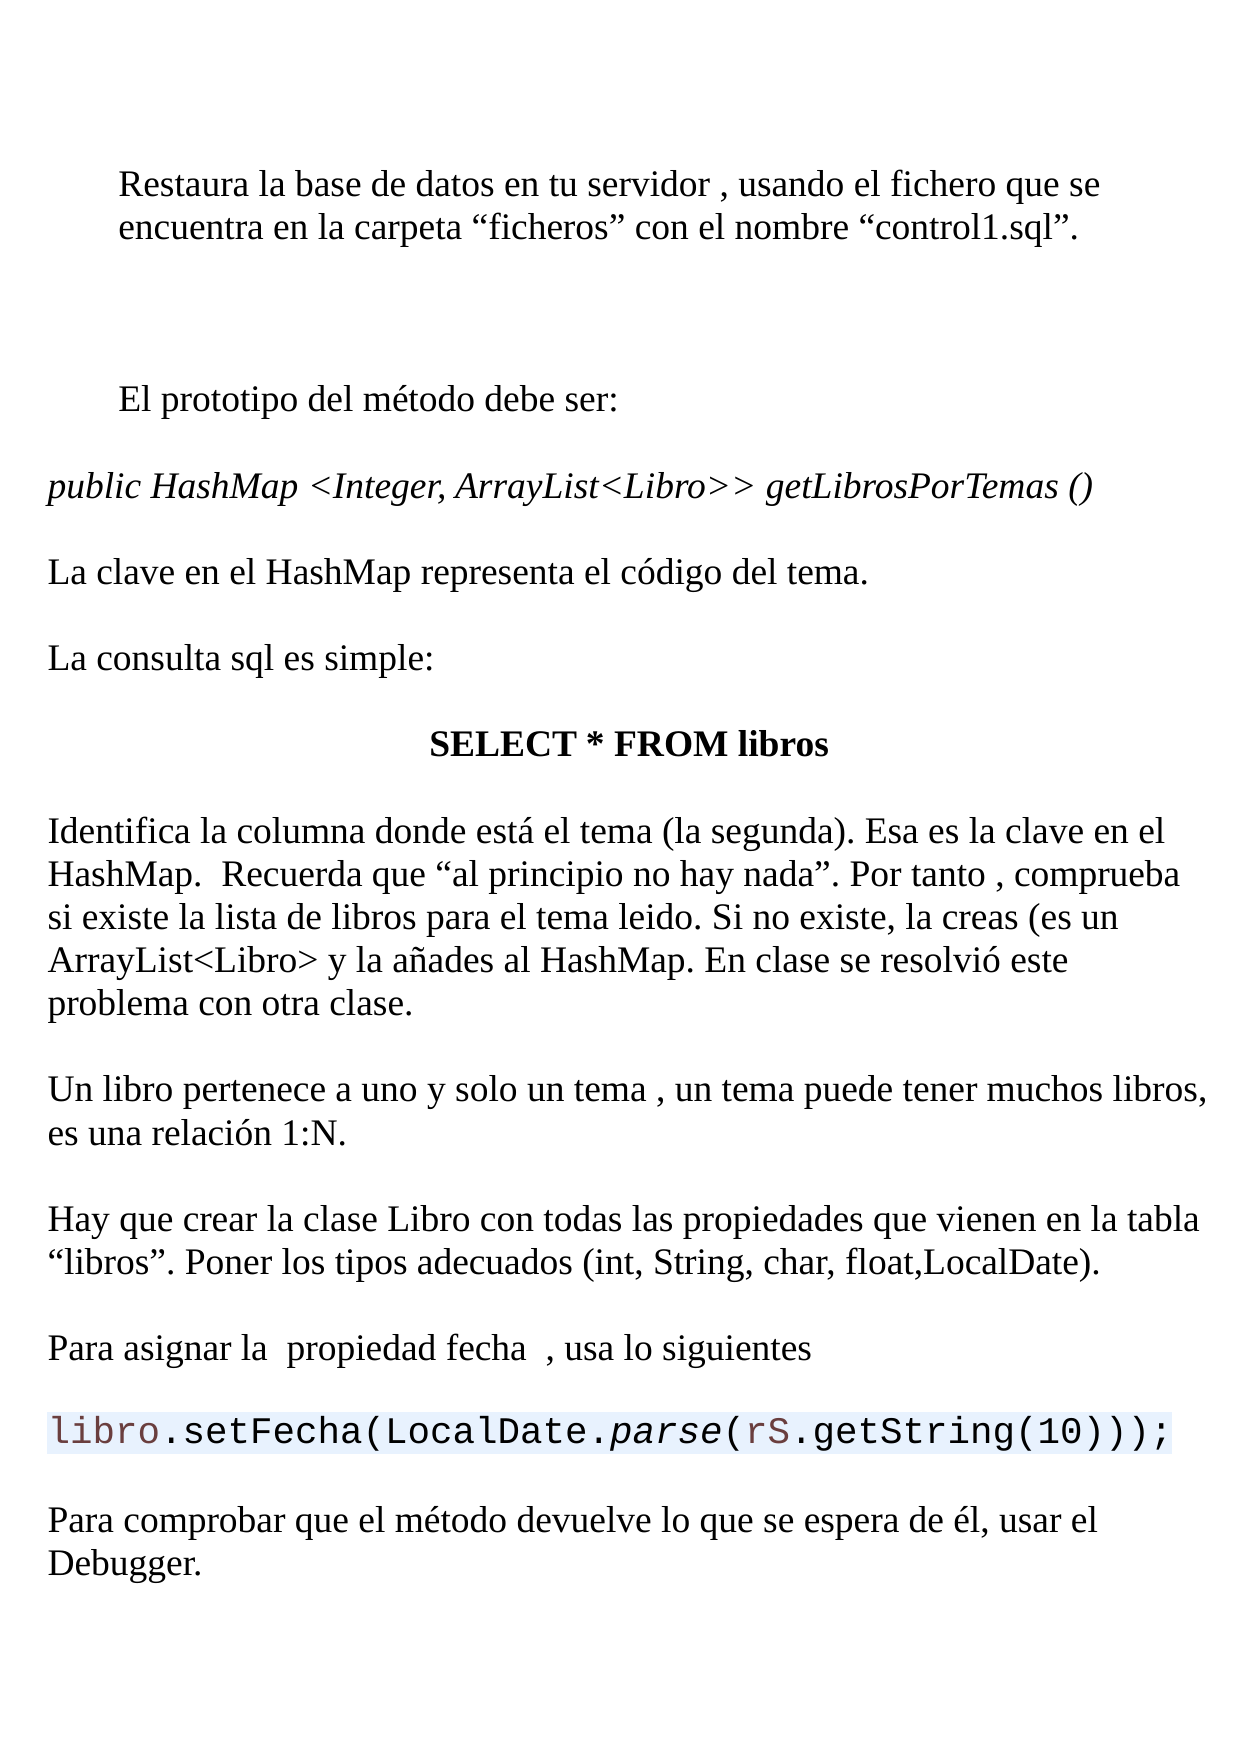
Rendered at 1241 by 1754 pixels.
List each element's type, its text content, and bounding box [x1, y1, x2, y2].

text SELECT * FROM libros [47, 722, 1211, 765]
text libro.setFecha(LocalDate.parse(rS.getString(10))); [47, 1412, 1211, 1454]
text Restaura la base de datos en tu servidor , usando el fichero que se encuentra en la carpeta “ficheros” con el nombre “control1.sql”. [118, 161, 1122, 247]
text La clave en el HashMap representa el código del tema. [47, 549, 1211, 592]
text Hay que crear la clase Libro con todas las propiedades que vienen en la tabla “libros”. Poner los tipos adecuados (int, String, char, float,LocalDate). [47, 1196, 1211, 1282]
text public HashMap <Integer, ArrayList<Libro>> getLibrosPorTemas () [47, 463, 1211, 506]
text Un libro pertenece a uno y solo un tema , un tema puede tener muchos libros, es una relación 1:N. [47, 1067, 1211, 1153]
text El prototipo del método debe ser: [118, 377, 1122, 420]
text Para asignar la propiedad fecha , usa lo siguientes [47, 1326, 1211, 1369]
text Para comprobar que el método devuelve lo que se espera de él, usar el Debugger. [47, 1497, 1211, 1584]
text La consulta sql es simple: [47, 636, 1211, 679]
text Identifica la columna donde está el tema (la segunda). Esa es la clave en el HashMap. Recuerda que “al principio no hay nada”. Por tanto , comprueba si existe la lista de libros para el tema leido. Si no existe, la creas (es un ArrayList<Libro> y la añades al HashMap. En clase se resolvió este problema con otra clase. [47, 808, 1211, 1024]
